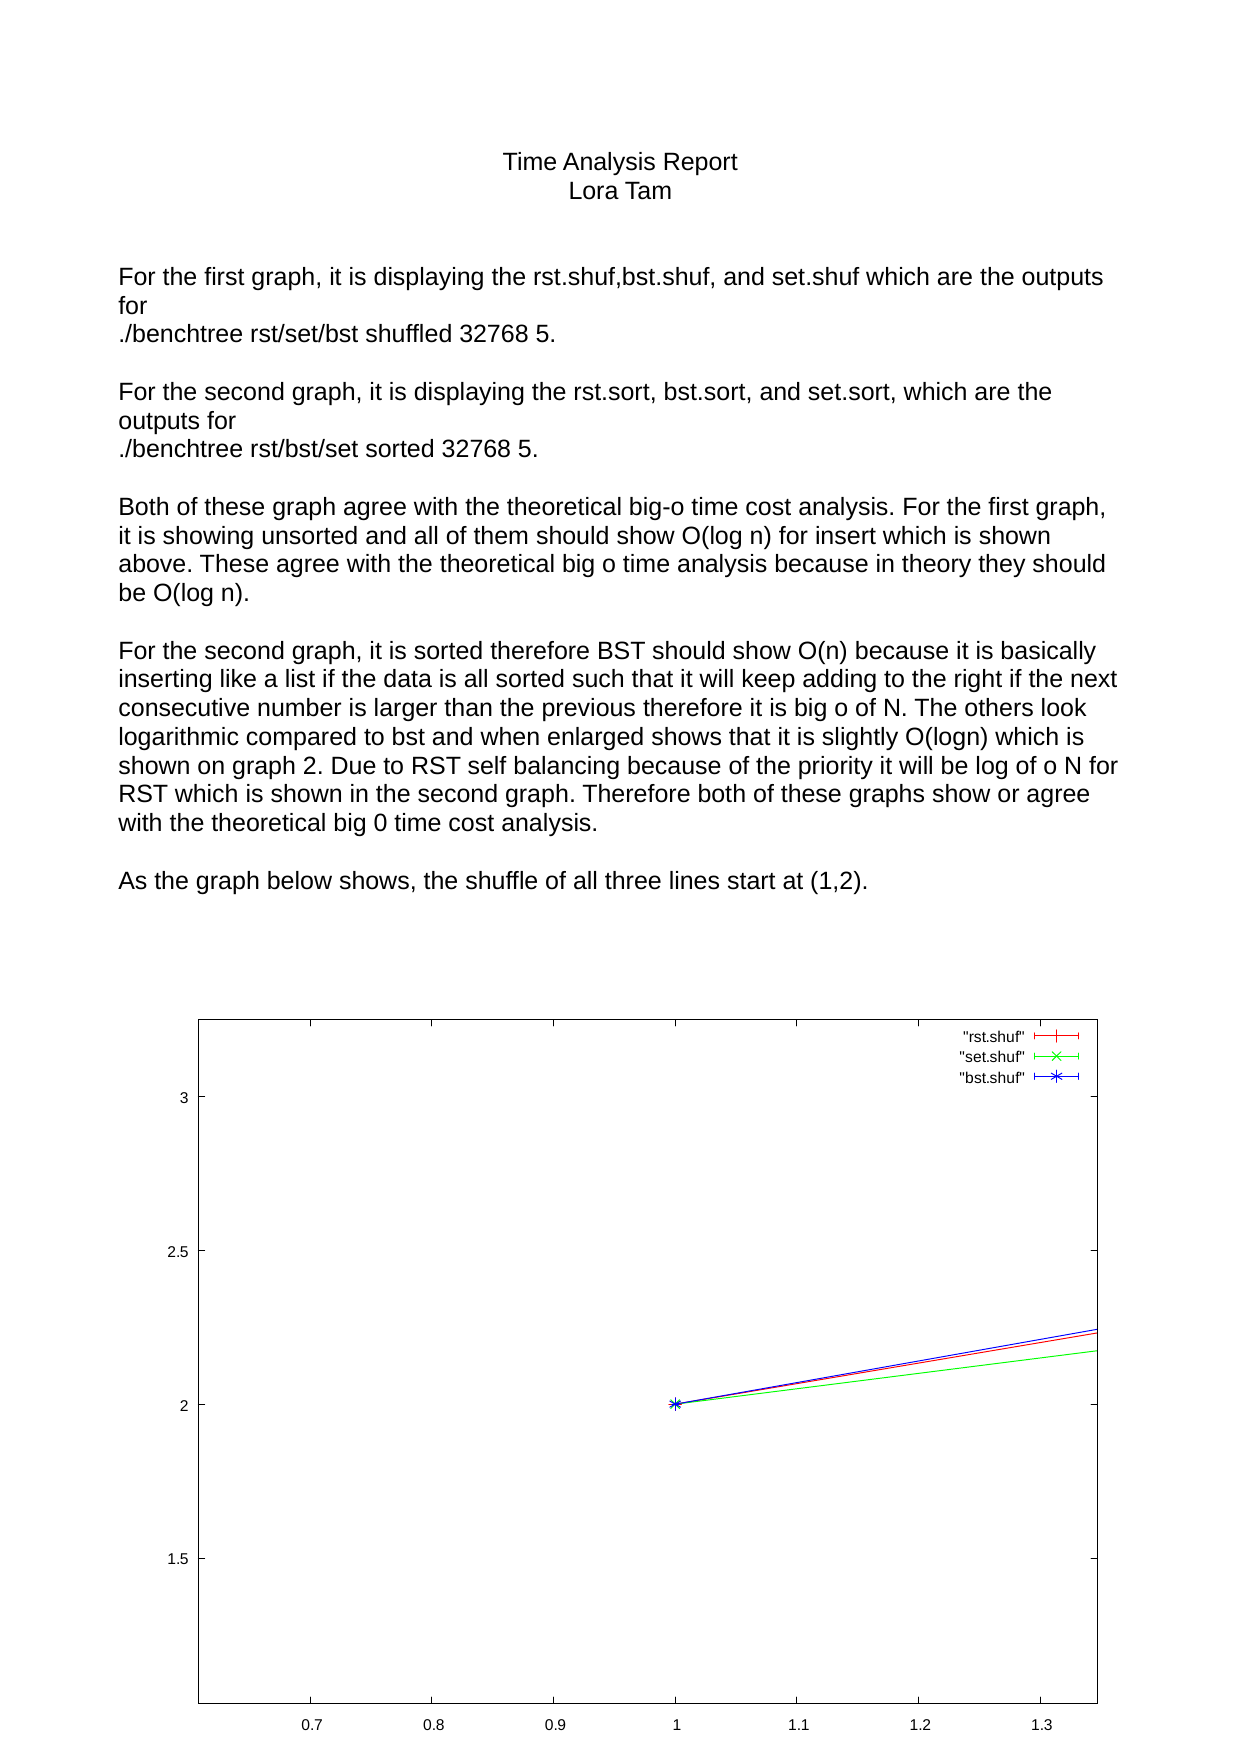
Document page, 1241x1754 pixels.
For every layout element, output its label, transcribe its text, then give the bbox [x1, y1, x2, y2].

text As the graph below shows, the shuffle of all three lines start at (1,2). [118, 866, 1122, 894]
text For the second graph, it is sorted therefore BST should show O(n) because it is basically inserting like a list if the data is all sorted such that it will keep adding to the right if the next consecutive number is larger than the previous therefore it is big o of N. The others look logarithmic compared to bst and when enlarged shows that it is slightly O(logn) which is shown on graph 2. Due to RST self balancing because of the priority it will be log of o N for RST which is shown in the second graph. Therefore both of these graphs show or agree with the theoretical big 0 time cost analysis. [118, 636, 1122, 837]
text For the second graph, it is displaying the rst.sort, bst.sort, and set.sort, which are the outputs for [118, 377, 1122, 434]
text For the first graph, it is displaying the rst.shuf,bst.shuf, and set.shuf which are the outputs for [118, 262, 1122, 319]
text Both of these graph agree with the theoretical big-o time cost analysis. For the first graph, it is showing unsorted and all of them should show O(log n) for insert which is shown above. These agree with the theoretical big o time analysis because in theory they should be O(log n). [118, 492, 1122, 607]
text ./benchtree rst/set/bst shuffled 32768 5. [118, 319, 1122, 348]
text Lora Tam [118, 176, 1122, 204]
text ./benchtree rst/bst/set sorted 32768 5. [118, 434, 1122, 463]
text Time Analysis Report [118, 147, 1122, 176]
